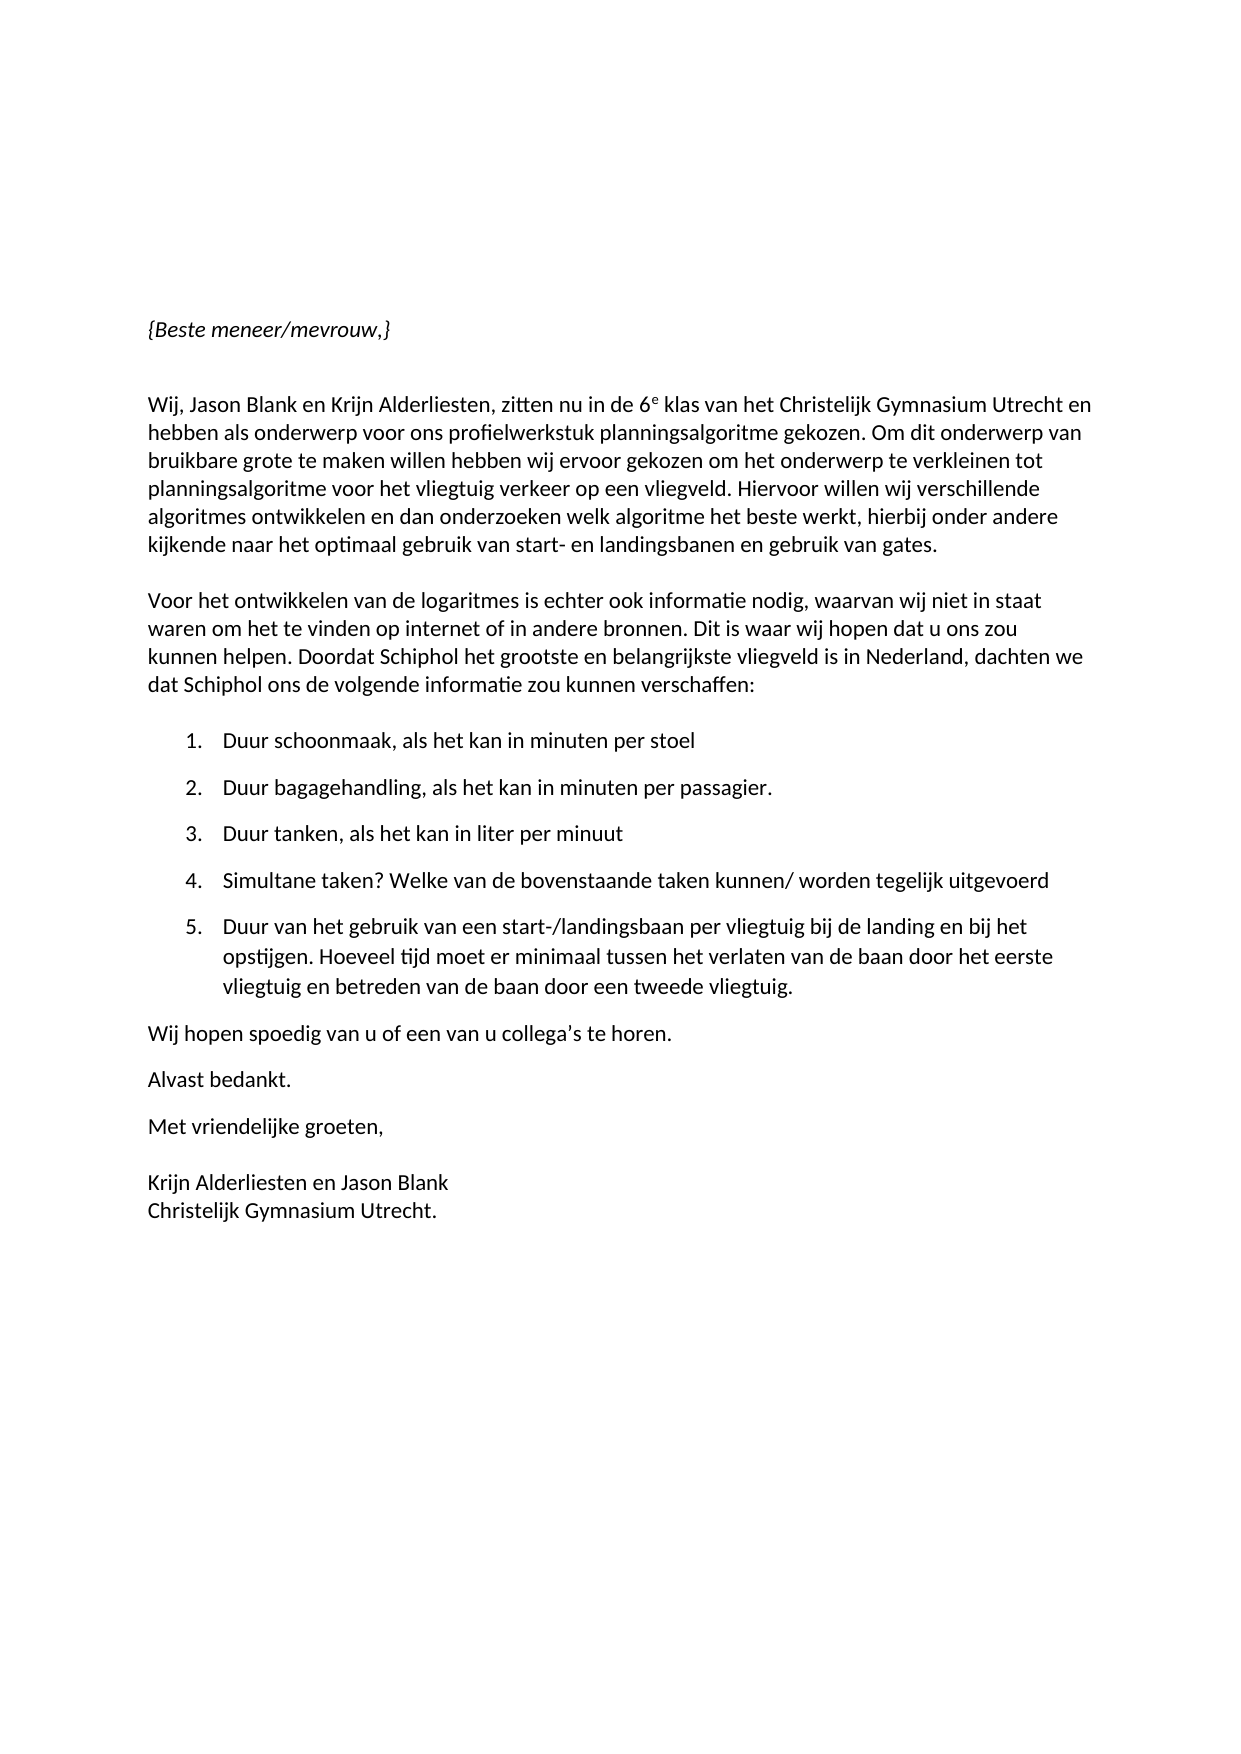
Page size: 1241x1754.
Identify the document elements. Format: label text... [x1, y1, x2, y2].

list Duur schoonmaak, als het kan in minuten per stoel [185, 726, 1093, 754]
list Duur bagagehandling, als het kan in minuten per passagier. [185, 773, 1093, 801]
text Alvast bedankt. [148, 1065, 1093, 1093]
list Duur van het gebruik van een start-/landingsbaan per vliegtuig bij de landing en bij het opstijgen. Hoeveel tijd moet er minimaal tussen het verlaten van de baan door het eerste vliegtuig en betreden van de baan door een tweede vliegtuig. [185, 912, 1093, 1000]
text {Beste meneer/mevrouw,} [148, 315, 1093, 343]
text Wij hopen spoedig van u of een van u collega’s te horen. [148, 1019, 1093, 1047]
list Simultane taken? Welke van de bovenstaande taken kunnen/ worden tegelijk uitgevoerd [185, 866, 1093, 894]
text Krijn Alderliesten en Jason Blank [148, 1168, 1093, 1196]
text Christelijk Gymnasium Utrecht. [148, 1196, 1093, 1224]
text Voor het ontwikkelen van de logaritmes is echter ook informatie nodig, waarvan wij niet in staat waren om het te vinden op internet of in andere bronnen. Dit is waar wij hopen dat u ons zou kunnen helpen. Doordat Schiphol het grootste en belangrijkste vliegveld is in Nederland, dachten we dat Schiphol ons de volgende informatie zou kunnen verschaffen: [148, 586, 1093, 698]
text Wij, Jason Blank en Krijn Alderliesten, zitten nu in de 6e klas van het Christelijk Gymnasium Utrecht en hebben als onderwerp voor ons profielwerkstuk planningsalgoritme gekozen. Om dit onderwerp van bruikbare grote te maken willen hebben wij ervoor gekozen om het onderwerp te verkleinen tot planningsalgoritme voor het vliegtuig verkeer op een vliegveld. Hiervoor willen wij verschillende algoritmes ontwikkelen en dan onderzoeken welk algoritme het beste werkt, hierbij onder andere kijkende naar het optimaal gebruik van start- en landingsbanen en gebruik van gates. [148, 390, 1093, 558]
text Met vriendelijke groeten, [148, 1112, 1093, 1140]
list Duur tanken, als het kan in liter per minuut [185, 819, 1093, 847]
